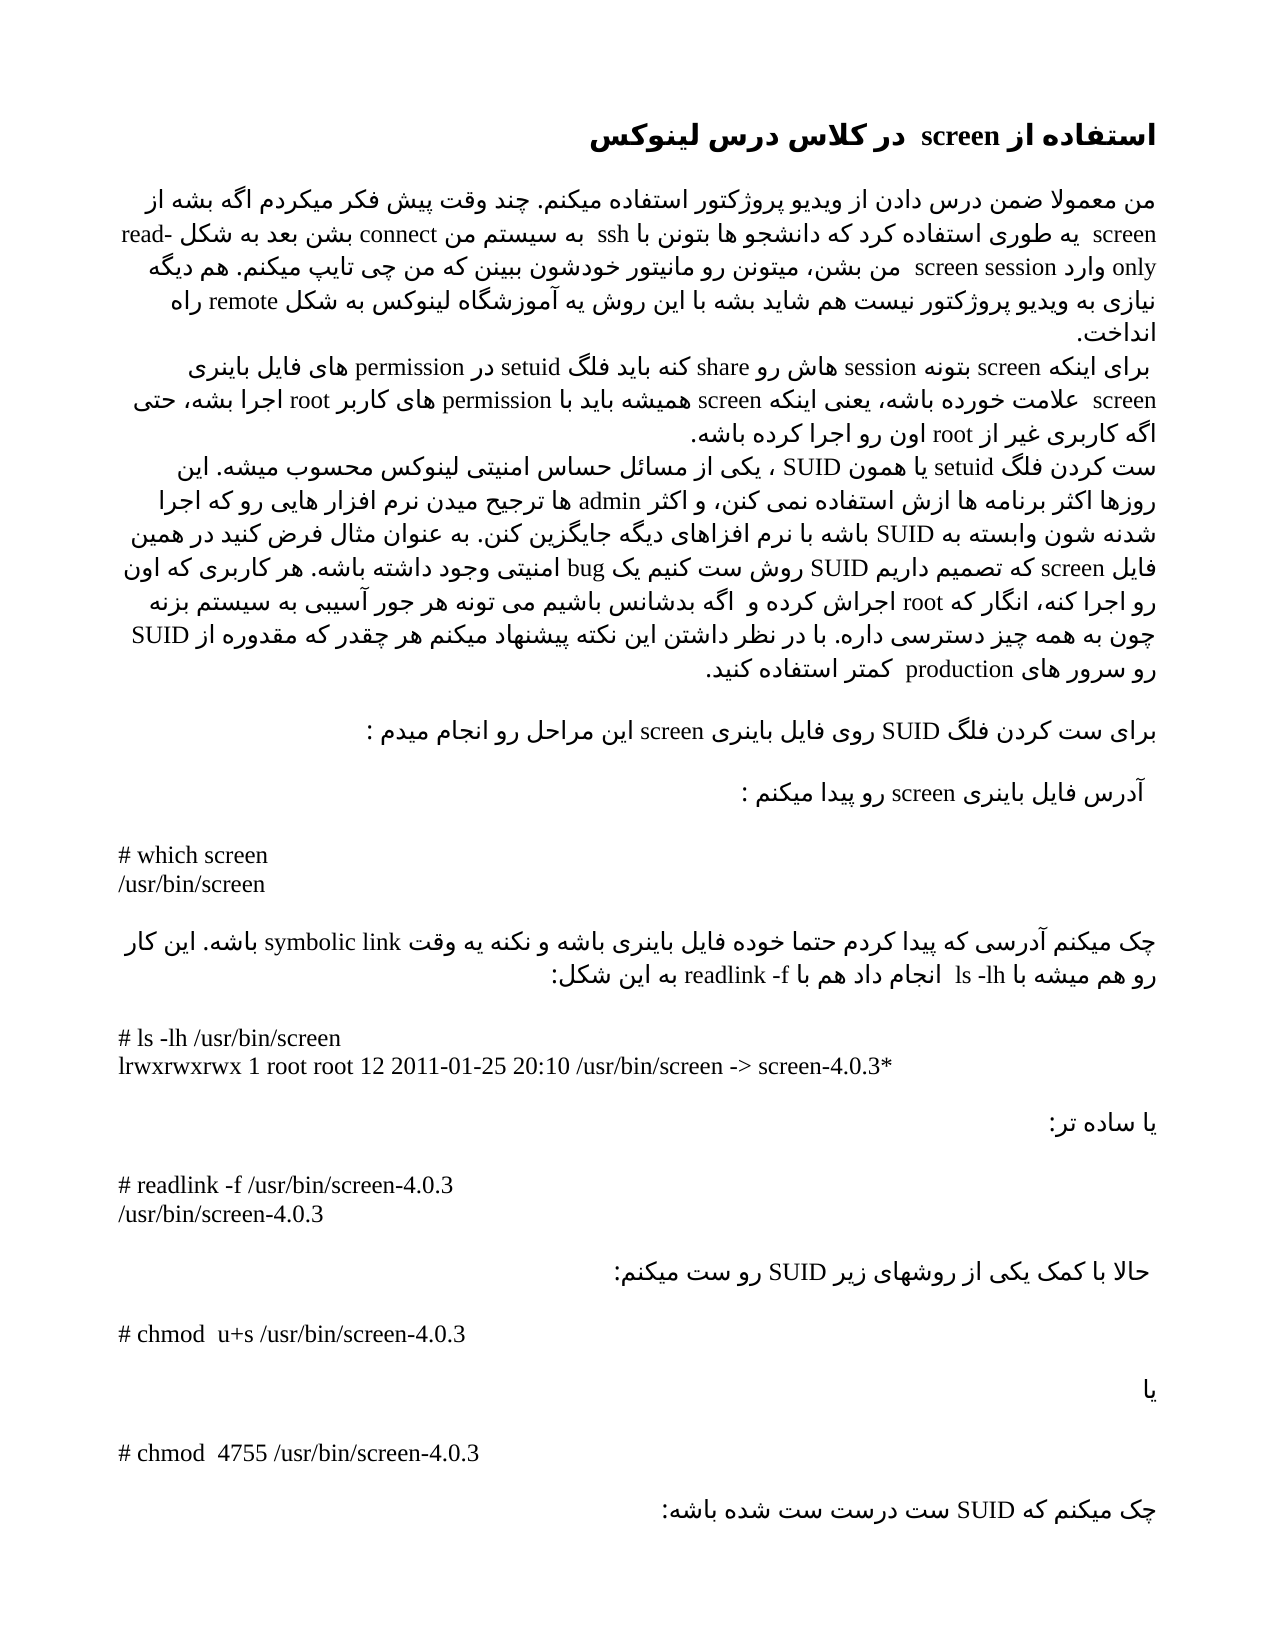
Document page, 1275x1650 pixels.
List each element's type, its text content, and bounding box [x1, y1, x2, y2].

text آدرس فایل باینری screen رو پیدا میکنم : [118, 778, 1157, 812]
text برای اینکه screen بتونه session هاش رو share کنه باید فلگ setuid در permission های فایل باینری screen علامت خورده باشه، یعنی اینکه screen همیشه باید با permission های کاربر root اجرا بشه، حتی اگه کاربری غیر از root اون رو اجرا کرده باشه. [118, 352, 1157, 452]
text /usr/bin/screen [118, 869, 1157, 898]
text # ls -lh /usr/bin/screen [118, 1023, 1157, 1051]
text ست کردن فلگ setuid یا همون SUID ، یکی از مسائل حساس امنیتی لینوکس محسوب میشه. این روزها اکثر برنامه ها ازش استفاده نمی کنن، و اکثر admin ها ترجیح میدن نرم افزار هایی رو که اجرا شدنه شون وابسته به SUID باشه با نرم افزاهای دیگه جایگزین کنن. به عنوان مثال فرض کنید در همین فایل screen که تصمیم داریم SUID روش ست کنیم یک bug امنیتی وجود داشته باشه. هر کاربری که اون رو اجرا کنه، انگار که root اجراش کرده و اگه بدشانس باشیم می تونه هر جور آسیبی به سیستم بزنه چون به همه چیز دسترسی داره. با در نظر داشتن این نکته پیشنهاد میکنم هر چقدر که مقدوره از SUID رو سرور های production کمتر استفاده کنید. [118, 452, 1157, 687]
text # chmod u+s /usr/bin/screen-4.0.3 [118, 1319, 1157, 1348]
text lrwxrwxrwx 1 root root 12 2011-01-25 20:10 /usr/bin/screen -> screen-4.0.3* [118, 1051, 1157, 1080]
text # readlink -f /usr/bin/screen-4.0.3 [118, 1170, 1157, 1199]
text چک میکنم آدرسی که پیدا کردم حتما خوده فایل باینری باشه و نکنه یه وقت symbolic link باشه. این کار رو هم میشه با ls -lh انجام داد هم با readlink -f به این شکل: [118, 927, 1157, 994]
text برای ست کردن فلگ SUID روی فایل باینری screen این مراحل رو انجام میدم : [118, 716, 1157, 749]
text /usr/bin/screen-4.0.3 [118, 1199, 1157, 1228]
text چک میکنم که SUID ست درست ست شده باشه: [118, 1495, 1157, 1529]
text من معمولا ضمن درس دادن از ویدیو پروژکتور استفاده میکنم. چند وقت پیش فکر میکردم اگه بشه از screen یه طوری استفاده کرد که دانشجو ها بتونن با ssh به سیستم من connect بشن بعد به شکل read-only وارد screen session من بشن، میتونن رو مانیتور خودشون ببینن که من چی تایپ میکنم. هم دیگه نیازی به ویدیو پروژکتور نیست هم شاید بشه با این روش یه آموزشگاه لینوکس به شکل remote راه انداخت. [118, 186, 1157, 352]
text یا ساده تر: [118, 1109, 1157, 1142]
text استفاده از screen در کلاس درس لینوکس [118, 118, 1157, 157]
text حالا با کمک یکی از روشهای زیر SUID رو ست میکنم: [118, 1257, 1157, 1290]
text # which screen [118, 841, 1157, 869]
text یا [118, 1376, 1157, 1409]
text # chmod 4755 /usr/bin/screen-4.0.3 [118, 1438, 1157, 1466]
